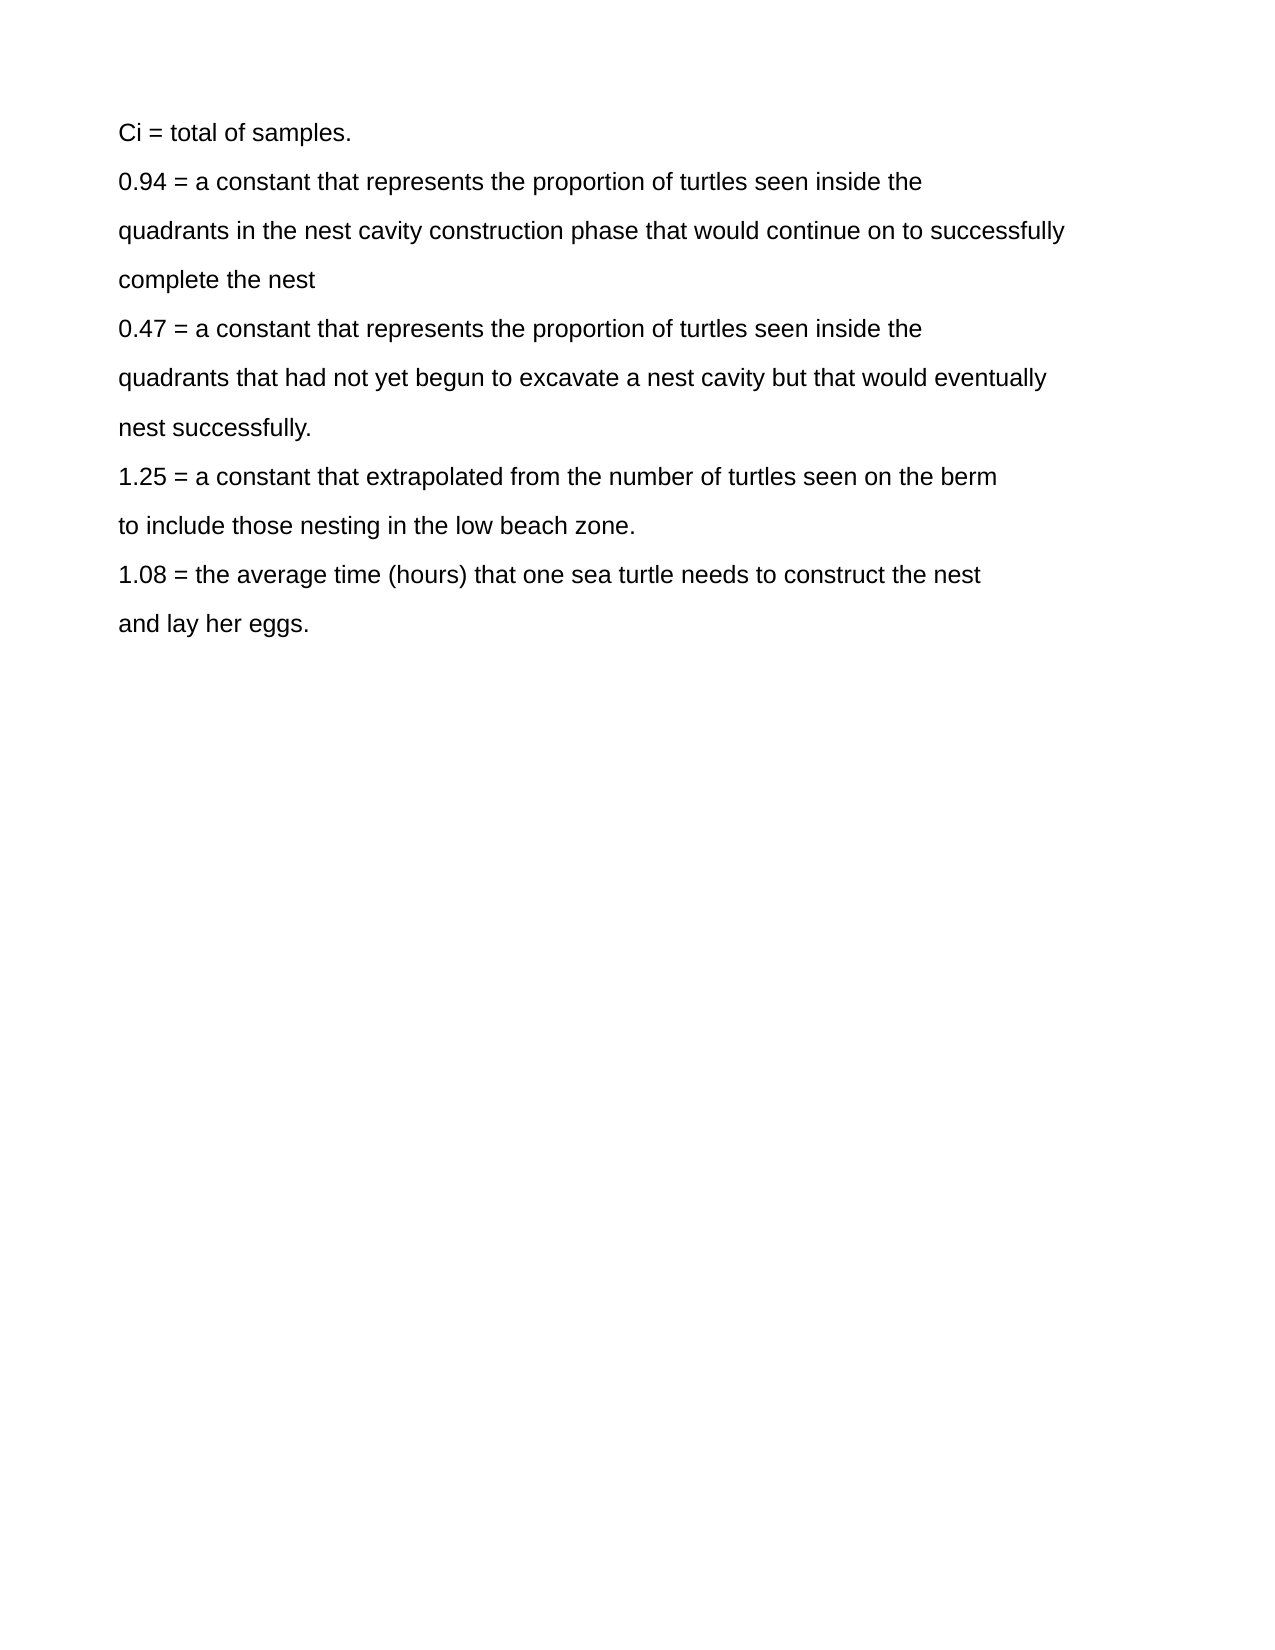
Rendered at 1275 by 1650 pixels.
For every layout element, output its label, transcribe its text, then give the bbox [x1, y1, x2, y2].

text 0.47 = a constant that represents the proportion of turtles seen inside the [118, 314, 1157, 343]
text 1.08 = the average time (hours) that one sea turtle needs to construct the nest [118, 560, 1157, 588]
text complete the nest [118, 265, 1157, 294]
text quadrants that had not yet begun to excavate a nest cavity but that would eventually [118, 363, 1157, 392]
text and lay her eggs. [118, 609, 1157, 637]
text 1.25 = a constant that extrapolated from the number of turtles seen on the berm [118, 462, 1157, 490]
text quadrants in the nest cavity construction phase that would continue on to successfully [118, 216, 1157, 245]
text 0.94 = a constant that represents the proportion of turtles seen inside the [118, 167, 1157, 196]
text Ci = total of samples. [118, 118, 1157, 147]
text nest successfully. [118, 412, 1157, 441]
text to include those nesting in the low beach zone. [118, 511, 1157, 539]
